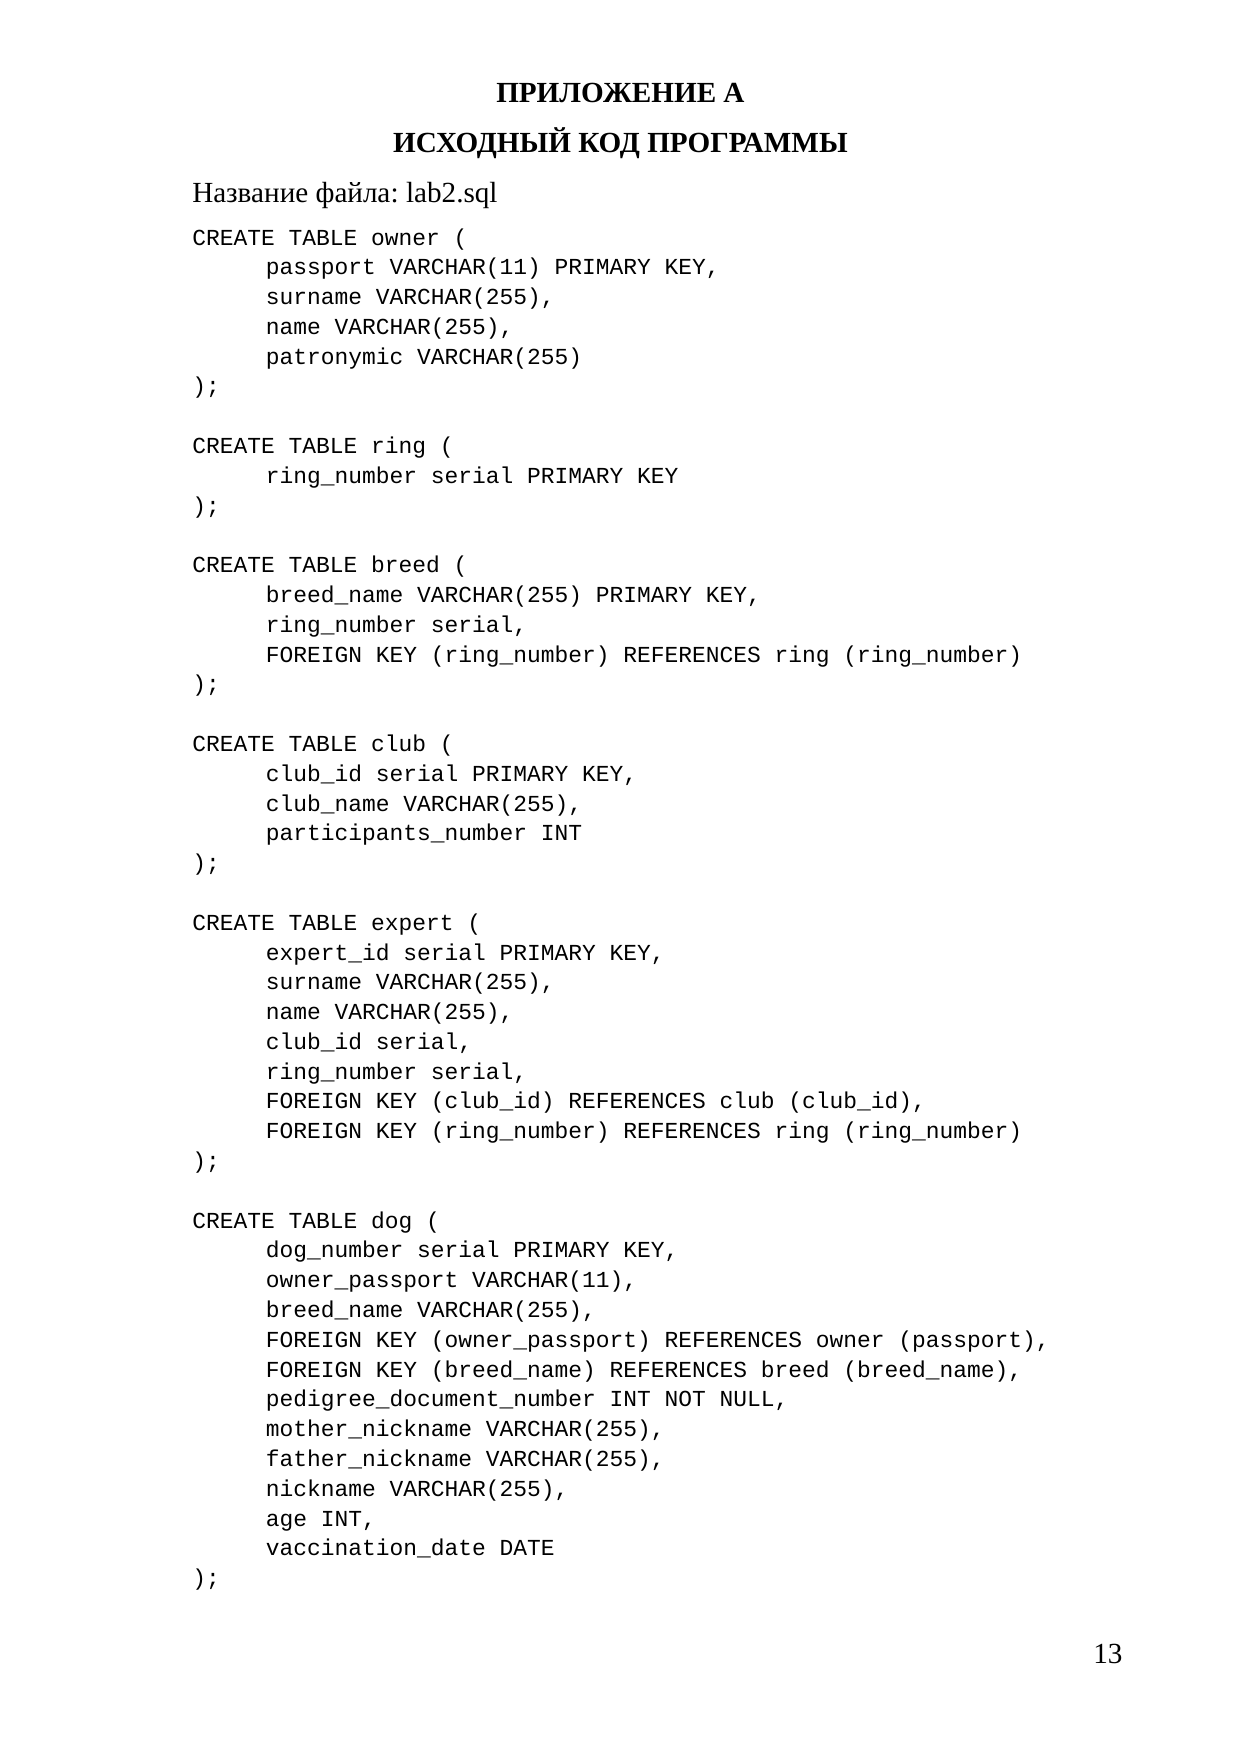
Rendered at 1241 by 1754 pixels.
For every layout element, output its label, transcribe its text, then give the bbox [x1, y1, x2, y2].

text ring_number serial, [118, 1060, 1122, 1086]
text name VARCHAR(255), [118, 1001, 1122, 1026]
text father_nickname VARCHAR(255), [118, 1447, 1122, 1473]
text surname VARCHAR(255), [118, 286, 1122, 311]
text CREATE TABLE dog ( [118, 1209, 1122, 1235]
text ); [118, 852, 1122, 877]
text participants_number INT [118, 822, 1122, 848]
text CREATE TABLE expert ( [118, 911, 1122, 937]
text breed_name VARCHAR(255) PRIMARY KEY, [118, 583, 1122, 609]
text CREATE TABLE breed ( [118, 554, 1122, 579]
text ring_number serial, [118, 613, 1122, 639]
text dog_number serial PRIMARY KEY, [118, 1239, 1122, 1265]
text pedigree_document_number INT NOT NULL, [118, 1388, 1122, 1414]
text vaccination_date DATE [118, 1537, 1122, 1563]
text FOREIGN KEY (ring_number) REFERENCES ring (ring_number) [118, 1120, 1122, 1146]
text ); [118, 375, 1122, 401]
text CREATE TABLE owner ( [118, 226, 1122, 252]
text ); [118, 494, 1122, 520]
text Название файла: lab2.sql [118, 176, 1122, 209]
text club_name VARCHAR(255), [118, 792, 1122, 818]
text FOREIGN KEY (owner_passport) REFERENCES owner (passport), [118, 1328, 1122, 1354]
text age INT, [118, 1507, 1122, 1533]
subtitle Приложение А Исходный код программы [118, 75, 1122, 159]
text ); [118, 1149, 1122, 1175]
text owner_passport VARCHAR(11), [118, 1269, 1122, 1294]
text expert_id serial PRIMARY KEY, [118, 941, 1122, 967]
text CREATE TABLE ring ( [118, 434, 1122, 460]
text FOREIGN KEY (breed_name) REFERENCES breed (breed_name), [118, 1358, 1122, 1384]
text mother_nickname VARCHAR(255), [118, 1418, 1122, 1443]
text passport VARCHAR(11) PRIMARY KEY, [118, 256, 1122, 282]
text patronymic VARCHAR(255) [118, 345, 1122, 371]
text breed_name VARCHAR(255), [118, 1298, 1122, 1324]
text FOREIGN KEY (club_id) REFERENCES club (club_id), [118, 1090, 1122, 1116]
text nickname VARCHAR(255), [118, 1477, 1122, 1503]
text ); [118, 673, 1122, 699]
text name VARCHAR(255), [118, 315, 1122, 341]
text FOREIGN KEY (ring_number) REFERENCES ring (ring_number) [118, 643, 1122, 669]
text club_id serial, [118, 1030, 1122, 1056]
text ring_number serial PRIMARY KEY [118, 464, 1122, 490]
text club_id serial PRIMARY KEY, [118, 762, 1122, 788]
text CREATE TABLE club ( [118, 732, 1122, 758]
text ); [118, 1567, 1122, 1592]
text surname VARCHAR(255), [118, 971, 1122, 997]
